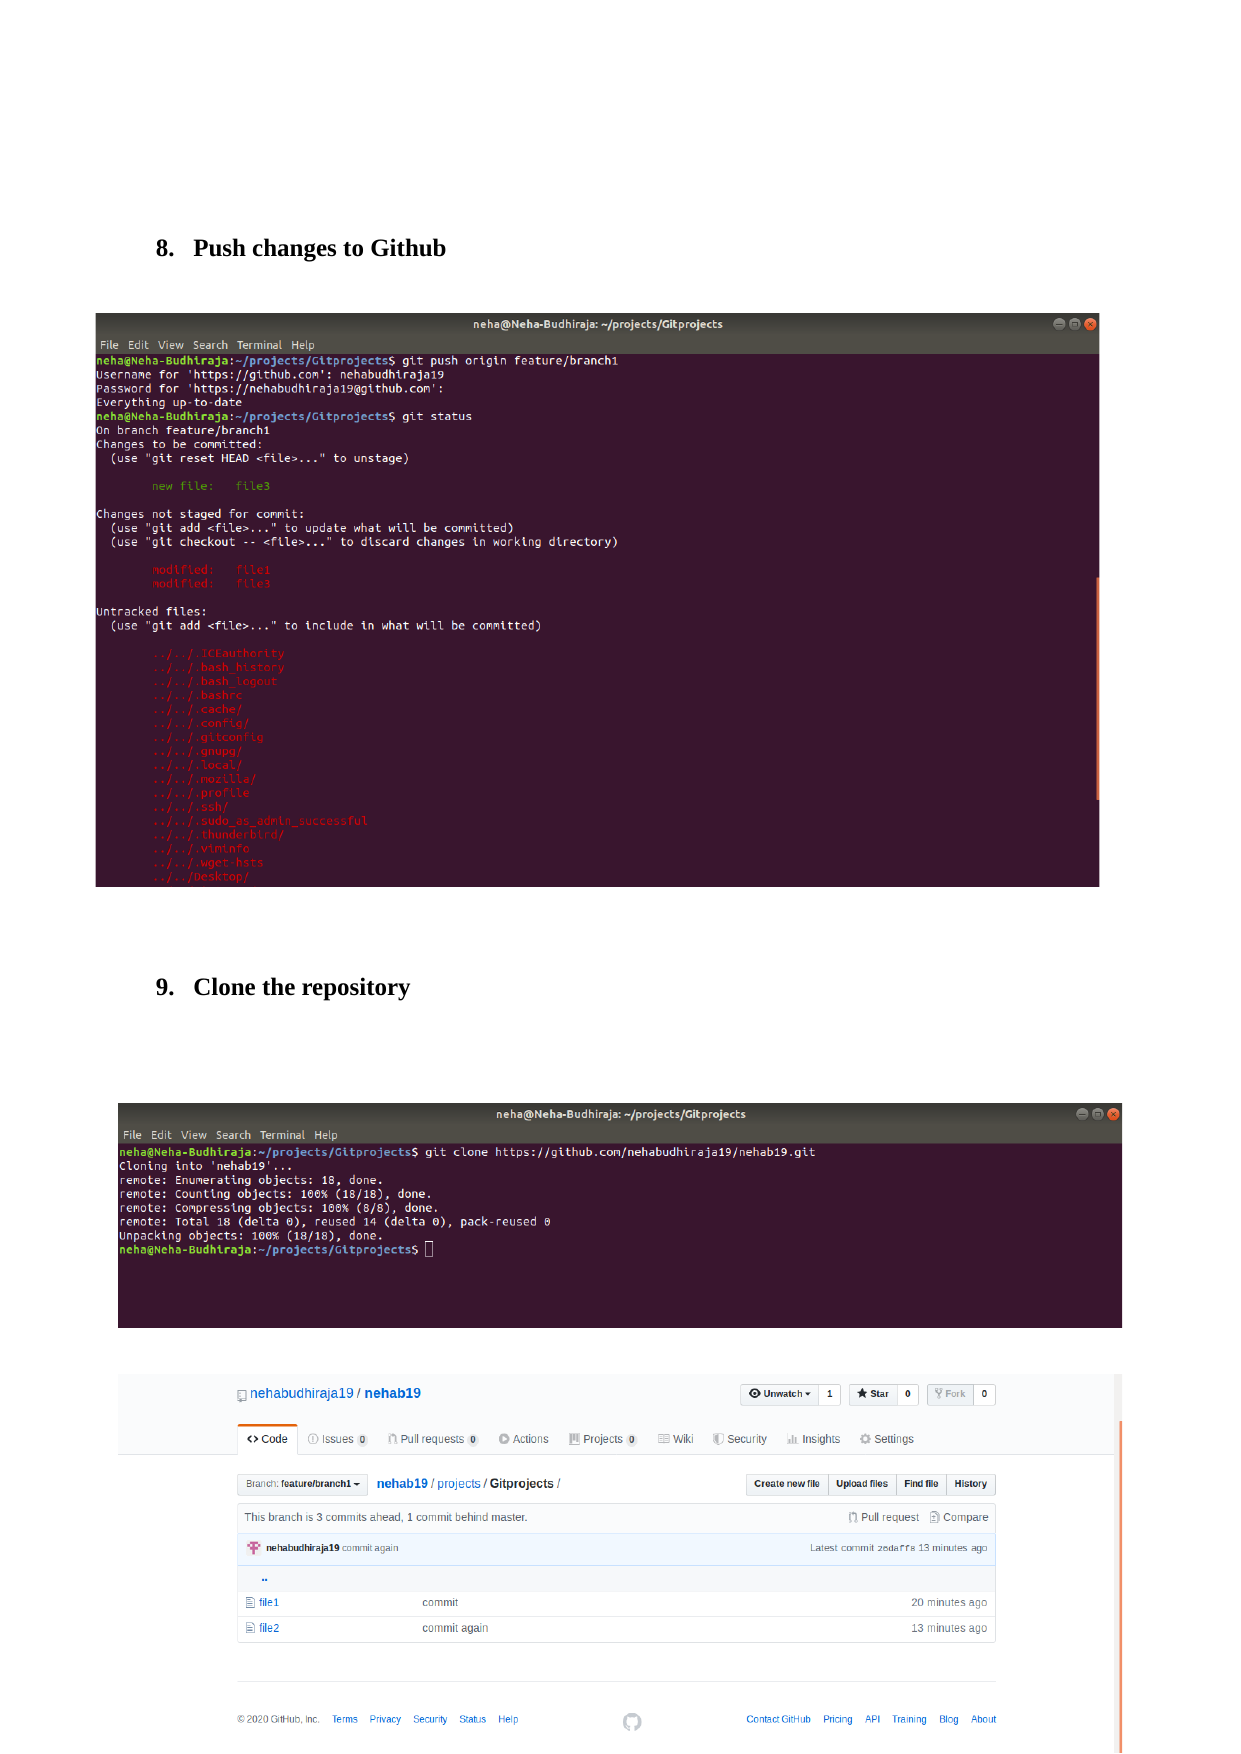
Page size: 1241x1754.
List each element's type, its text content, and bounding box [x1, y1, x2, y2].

picture [95, 313, 1100, 887]
picture [118, 1374, 1123, 1753]
picture [118, 1103, 1123, 1328]
list Clone the repository [156, 972, 1122, 1001]
list Push changes to Github [156, 233, 1122, 262]
